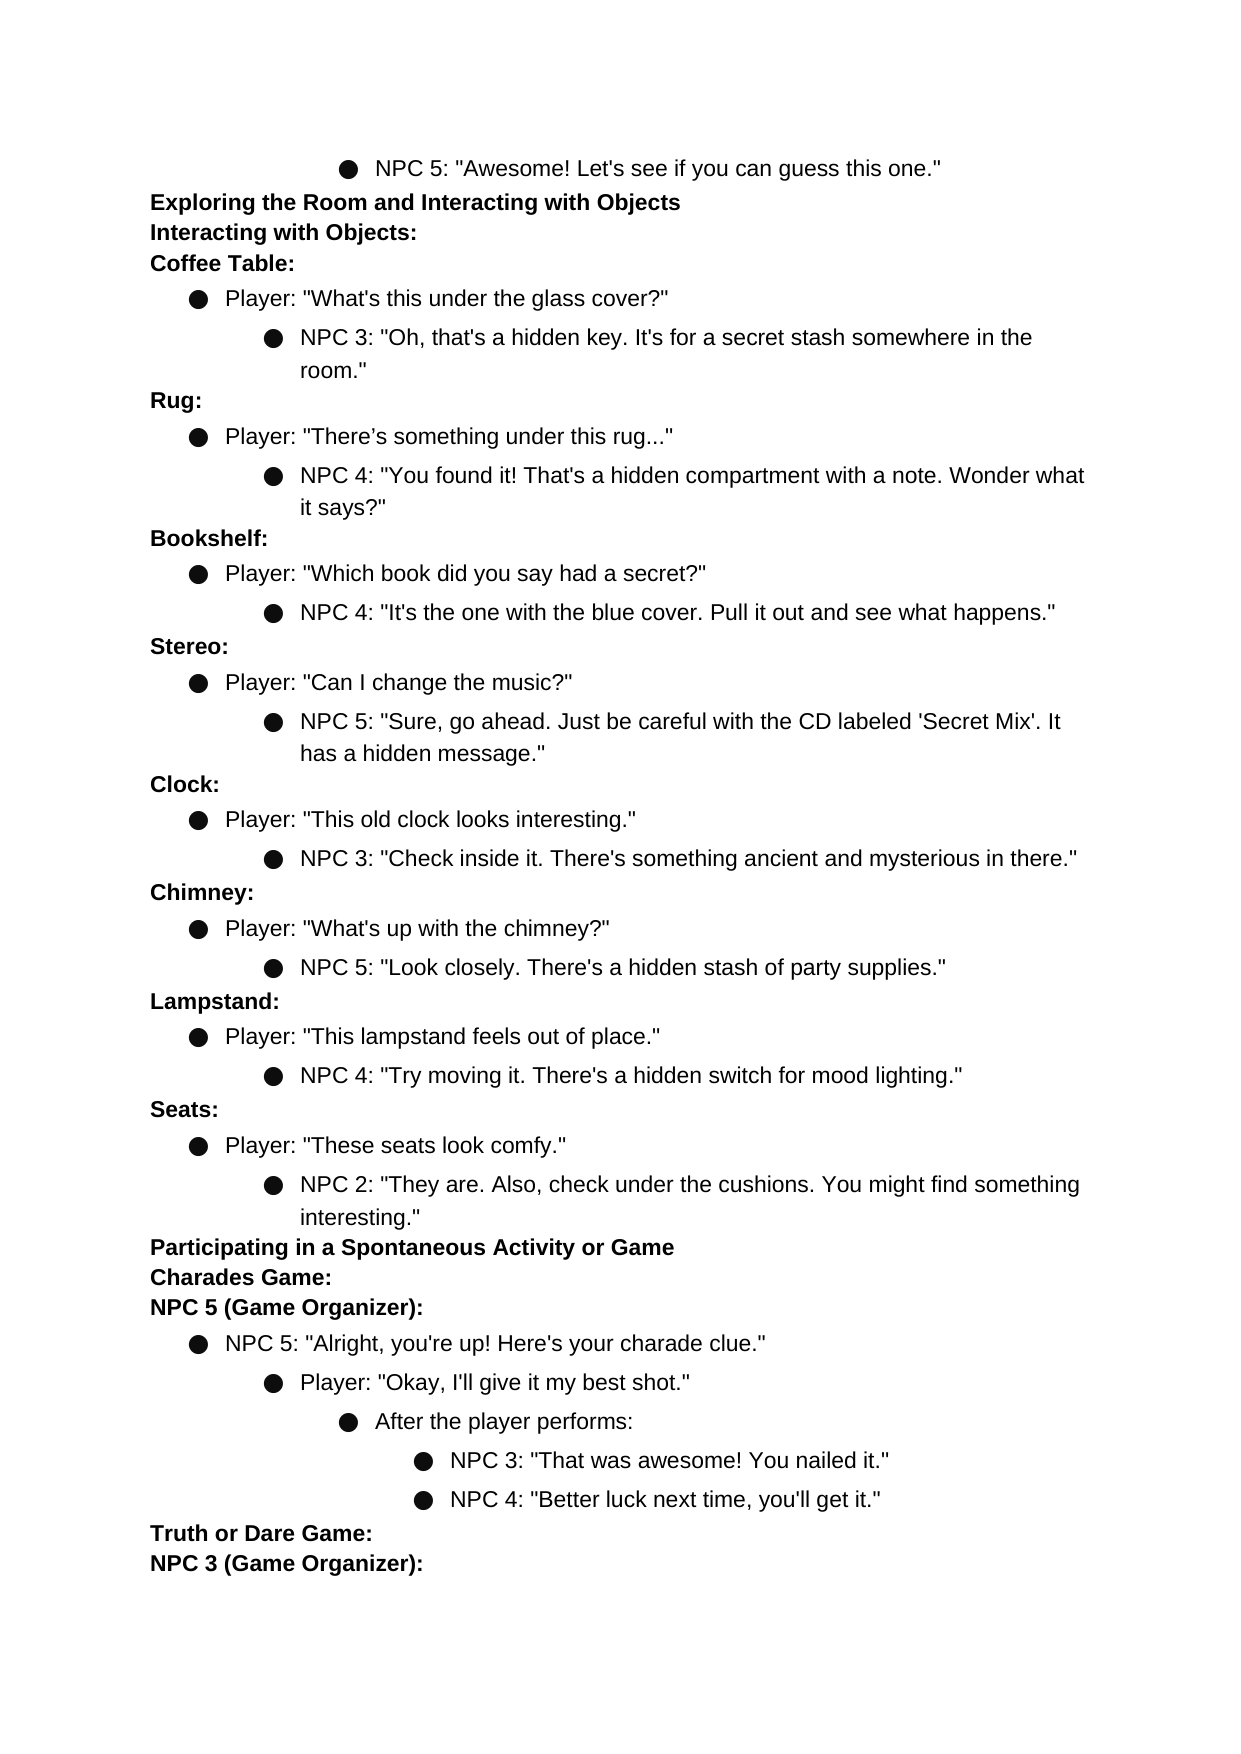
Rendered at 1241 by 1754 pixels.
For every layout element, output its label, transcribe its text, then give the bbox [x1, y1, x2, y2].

list Player: "This lampstand feels out of place." [187, 1018, 1090, 1052]
text Truth or Dare Game: [150, 1520, 1090, 1547]
list Player: "Can I change the music?" [187, 663, 1090, 697]
text NPC 5 (Game Organizer): [150, 1294, 1090, 1321]
list Player: "Which book did you say had a secret?" [187, 555, 1090, 589]
text Exploring the Room and Interacting with Objects [150, 189, 1090, 216]
text Lampstand: [150, 988, 1090, 1014]
text Clock: [150, 771, 1090, 797]
list Player: "There’s something under this rug..." [187, 417, 1090, 451]
list Player: "Okay, I'll give it my best shot." [262, 1363, 1090, 1398]
list NPC 4: "You found it! That's a hidden compartment with a note. Wonder what it says?" [262, 456, 1090, 521]
list NPC 3: "Oh, that's a hidden key. It's for a secret stash somewhere in the room." [262, 319, 1090, 383]
list NPC 4: "It's the one with the blue cover. Pull it out and see what happens." [262, 594, 1090, 628]
text NPC 3 (Game Organizer): [150, 1550, 1090, 1577]
list NPC 2: "They are. Also, check under the cushions. You might find something interesting." [262, 1166, 1090, 1230]
text Coffee Table: [150, 249, 1090, 276]
text Chimney: [150, 879, 1090, 906]
list Player: "This old clock looks interesting." [187, 801, 1090, 835]
text Seats: [150, 1096, 1090, 1123]
list After the player performs: [337, 1403, 1090, 1437]
list NPC 5: "Look closely. There's a hidden stash of party supplies." [262, 948, 1090, 983]
list NPC 4: "Try moving it. There's a hidden switch for mood lighting." [262, 1057, 1090, 1091]
text Stereo: [150, 633, 1090, 659]
text Participating in a Spontaneous Activity or Game [150, 1234, 1090, 1260]
list Player: "These seats look comfy." [187, 1126, 1090, 1161]
list Player: "What's up with the chimney?" [187, 909, 1090, 943]
text Bookshelf: [150, 524, 1090, 551]
list NPC 5: "Alright, you're up! Here's your charade clue." [187, 1324, 1090, 1358]
list NPC 3: "Check inside it. There's something ancient and mysterious in there." [262, 840, 1090, 874]
text Rug: [150, 387, 1090, 413]
list NPC 4: "Better luck next time, you'll get it." [412, 1481, 1090, 1515]
text Charades Game: [150, 1264, 1090, 1290]
list NPC 3: "That was awesome! You nailed it." [412, 1442, 1090, 1476]
list NPC 5: "Awesome! Let's see if you can guess this one." [337, 150, 1090, 184]
list Player: "What's this under the glass cover?" [187, 280, 1090, 314]
list NPC 5: "Sure, go ahead. Just be careful with the CD labeled 'Secret Mix'. It has a hidden message." [262, 702, 1090, 767]
text Interacting with Objects: [150, 219, 1090, 246]
